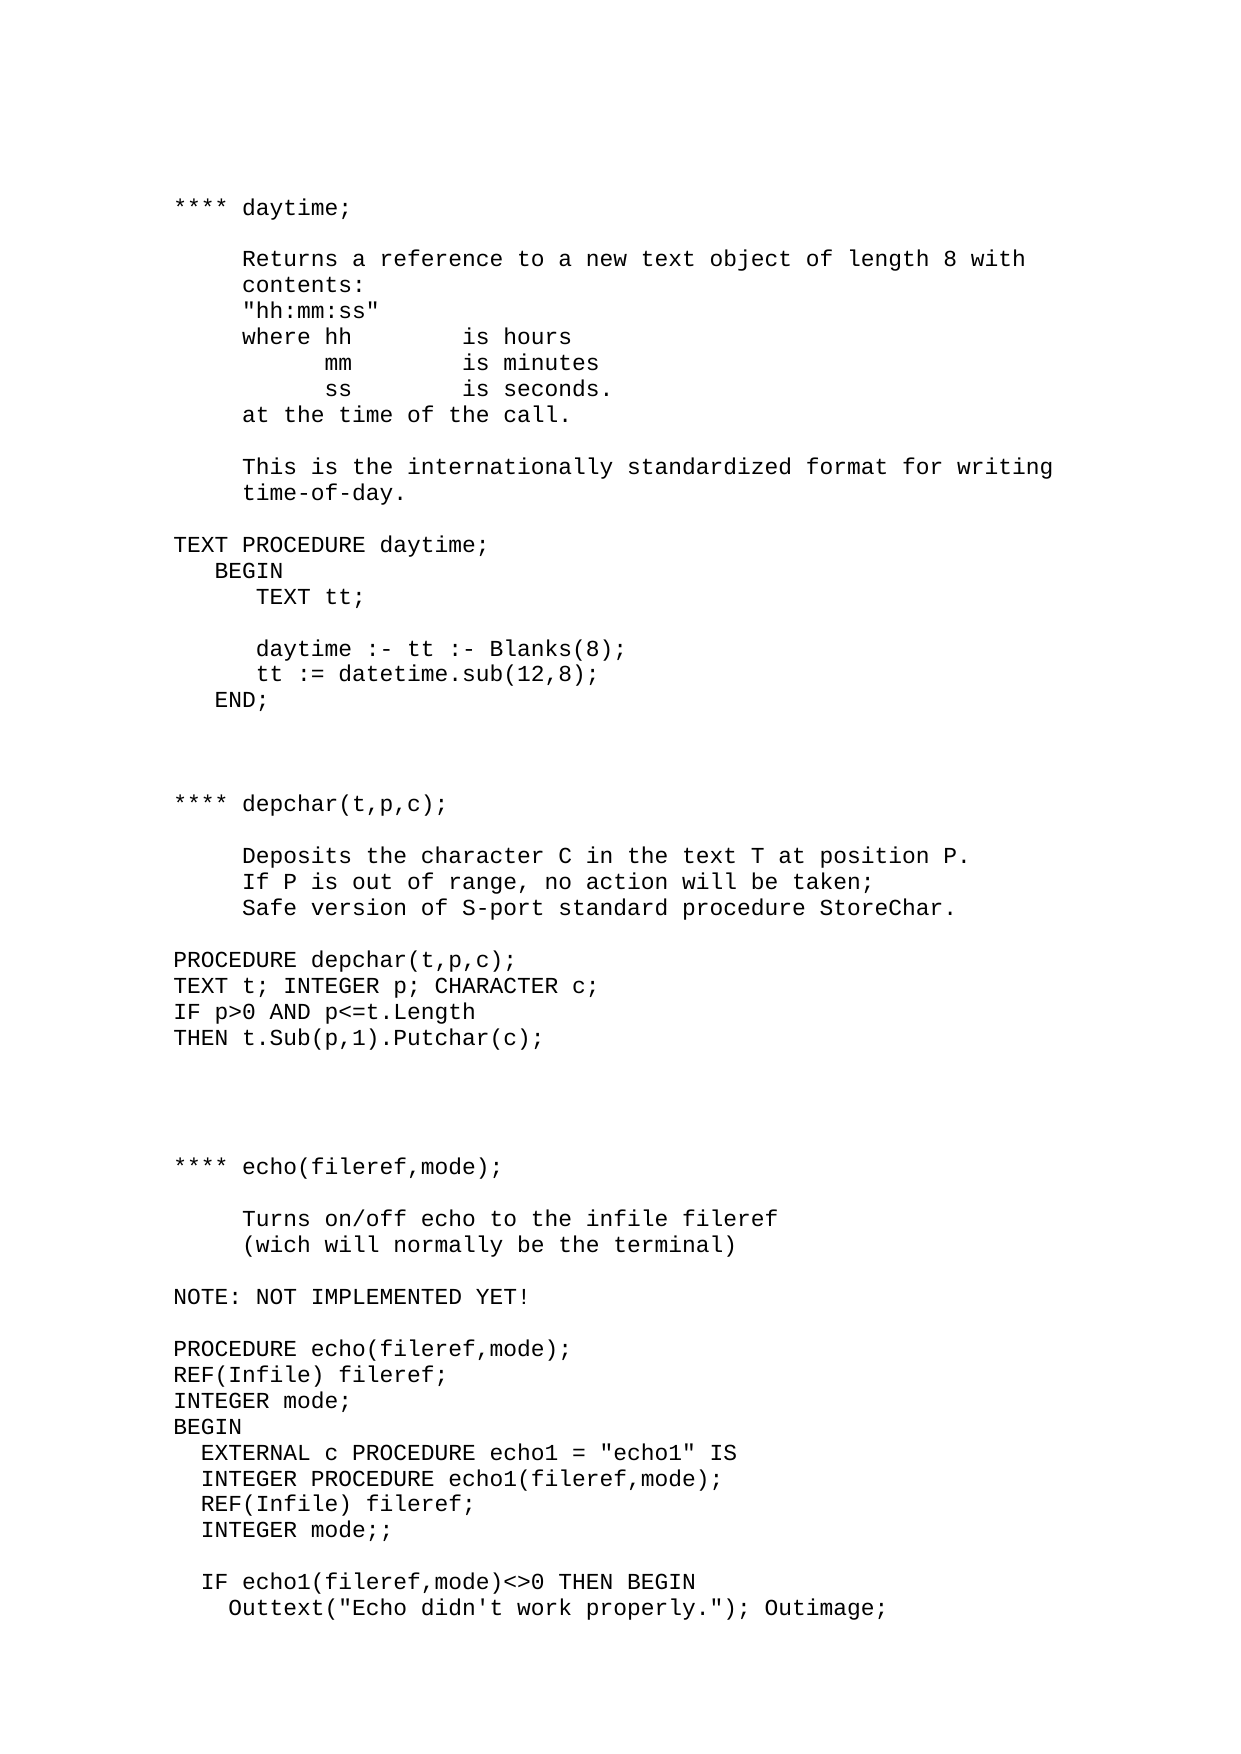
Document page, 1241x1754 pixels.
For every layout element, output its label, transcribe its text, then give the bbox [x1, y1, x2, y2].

text **** echo(fileref,mode); [118, 1156, 1122, 1182]
text mm is minutes [118, 352, 1122, 377]
text PROCEDURE echo(fileref,mode); [118, 1337, 1122, 1363]
text IF p>0 AND p<=t.Length [118, 1000, 1122, 1026]
text END; [118, 689, 1122, 715]
text Turns on/off echo to the infile fileref [118, 1207, 1122, 1233]
text NOTE: NOT IMPLEMENTED YET! [118, 1285, 1122, 1311]
text time-of-day. [118, 481, 1122, 507]
text THEN t.Sub(p,1).Putchar(c); [118, 1026, 1122, 1052]
text where hh is hours [118, 326, 1122, 352]
text INTEGER mode;; [118, 1519, 1122, 1545]
text IF echo1(fileref,mode)<>0 THEN BEGIN [118, 1571, 1122, 1597]
text TEXT t; INTEGER p; CHARACTER c; [118, 974, 1122, 1000]
text Returns a reference to a new text object of length 8 with [118, 248, 1122, 274]
text INTEGER mode; [118, 1389, 1122, 1415]
text TEXT tt; [118, 585, 1122, 611]
text If P is out of range, no action will be taken; [118, 870, 1122, 896]
text daytime :- tt :- Blanks(8); [118, 637, 1122, 663]
text This is the internationally standardized format for writing [118, 455, 1122, 481]
text REF(Infile) fileref; [118, 1363, 1122, 1389]
text BEGIN [118, 559, 1122, 585]
text Deposits the character C in the text T at position P. [118, 844, 1122, 870]
text EXTERNAL c PROCEDURE echo1 = "echo1" IS [118, 1441, 1122, 1467]
text "hh:mm:ss" [118, 300, 1122, 326]
text Safe version of S-port standard procedure StoreChar. [118, 896, 1122, 922]
text TEXT PROCEDURE daytime; [118, 533, 1122, 559]
text **** depchar(t,p,c); [118, 792, 1122, 818]
text Outtext("Echo didn't work properly."); Outimage; [118, 1597, 1122, 1622]
text tt := datetime.sub(12,8); [118, 663, 1122, 689]
text contents: [118, 274, 1122, 300]
text **** daytime; [118, 196, 1122, 222]
text INTEGER PROCEDURE echo1(fileref,mode); [118, 1467, 1122, 1493]
text ss is seconds. [118, 377, 1122, 403]
text BEGIN [118, 1415, 1122, 1441]
text PROCEDURE depchar(t,p,c); [118, 948, 1122, 974]
text REF(Infile) fileref; [118, 1493, 1122, 1519]
text at the time of the call. [118, 403, 1122, 429]
text (wich will normally be the terminal) [118, 1233, 1122, 1259]
